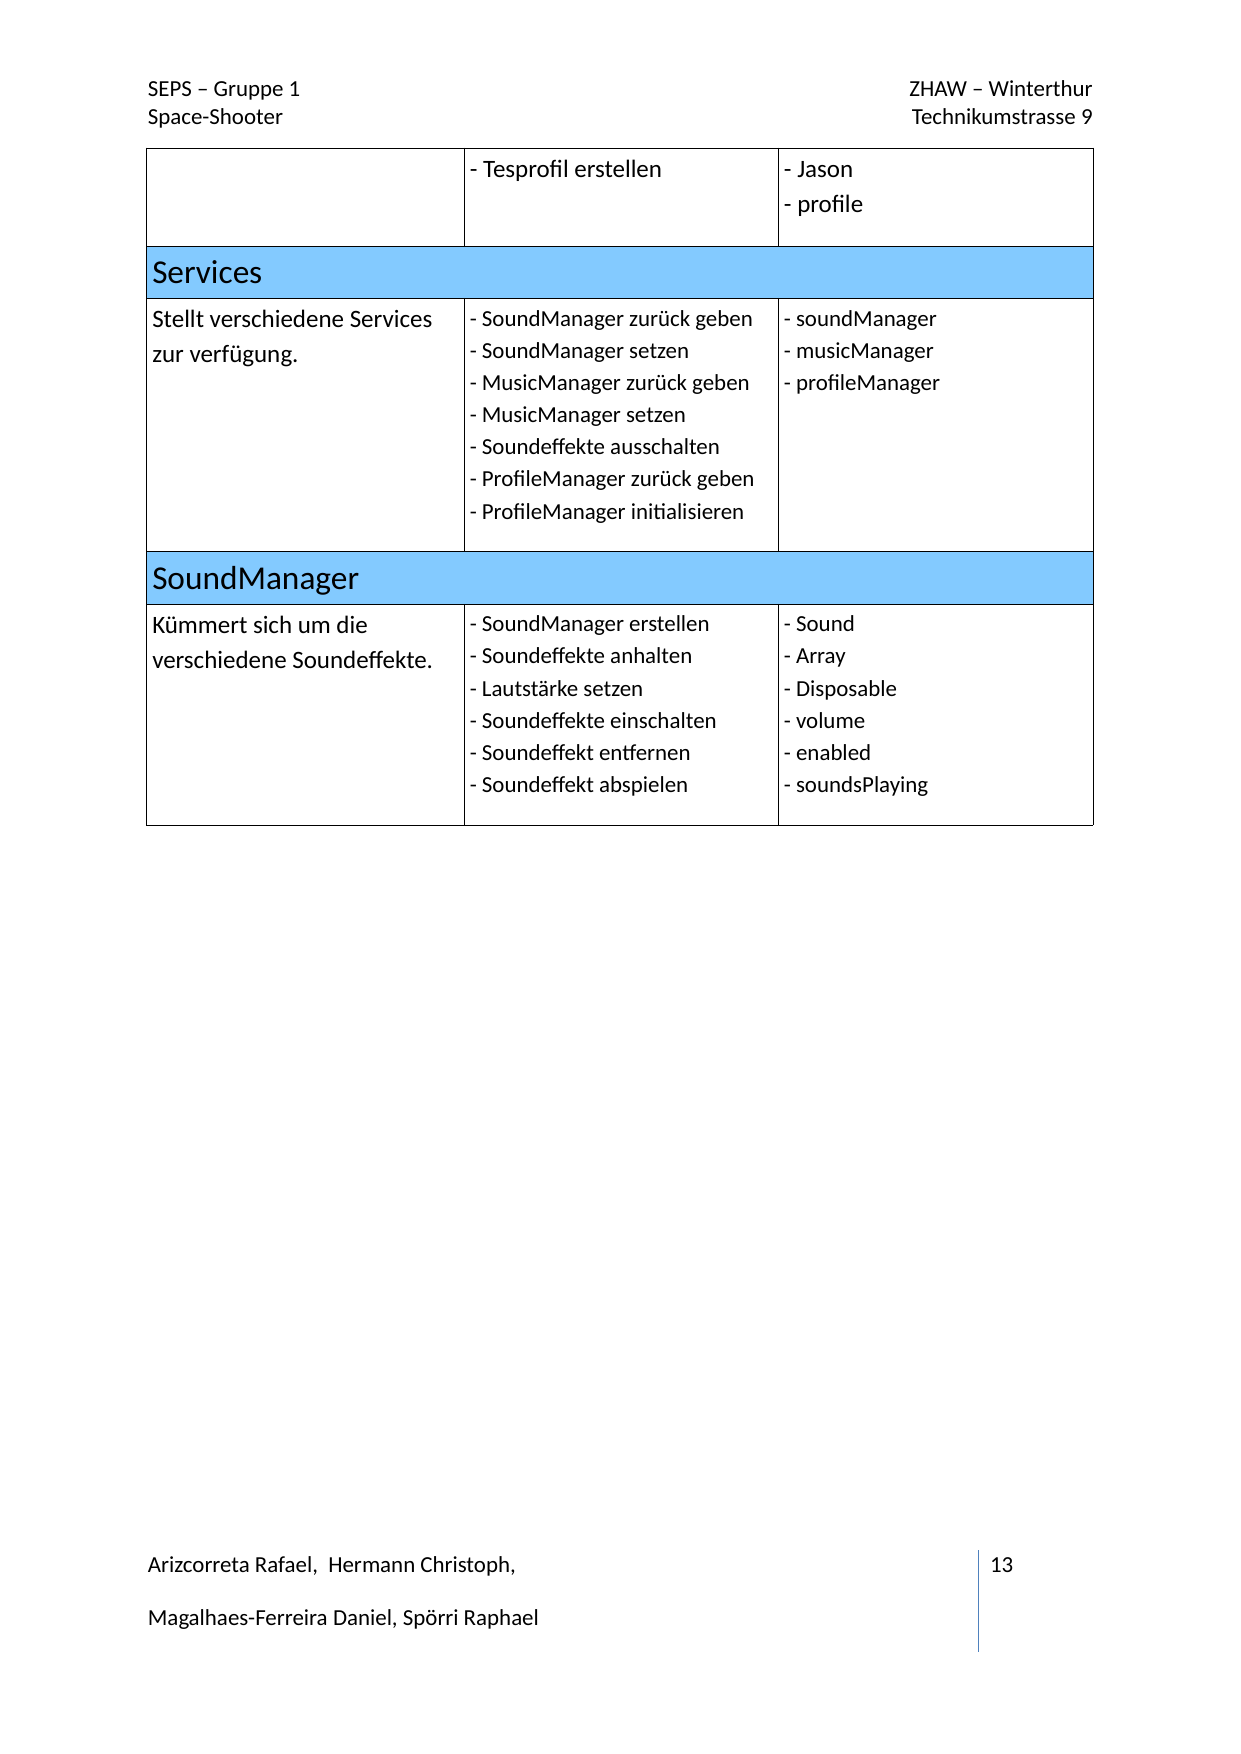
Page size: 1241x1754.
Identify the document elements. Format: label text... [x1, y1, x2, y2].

table_cell - SoundManager erstellen - Soundeffekte anhalten - Lautstärke setzen - Soundeffekte einschalten - Soundeffekt entfernen - Soundeffekt abspielen [465, 605, 778, 825]
table_cell - Sound - Array - Disposable - volume - enabled - soundsPlaying [779, 605, 1093, 825]
table_cell Services [147, 247, 1093, 298]
table_cell - SoundManager zurück geben - SoundManager setzen - MusicManager zurück geben - MusicManager setzen - Soundeffekte ausschalten - ProfileManager zurück geben - ProfileManager initialisieren [465, 299, 778, 551]
table_cell - Jason - profile [779, 149, 1093, 246]
table_cell [147, 149, 464, 246]
table_cell - soundManager - musicManager - profileManager [779, 299, 1093, 551]
table_cell Kümmert sich um die verschiedene Soundeffekte. [147, 605, 464, 825]
table_cell - Tesprofil erstellen [465, 149, 778, 246]
table_cell SoundManager [147, 552, 1093, 604]
table_cell Stellt verschiedene Services zur verfügung. [147, 299, 464, 551]
